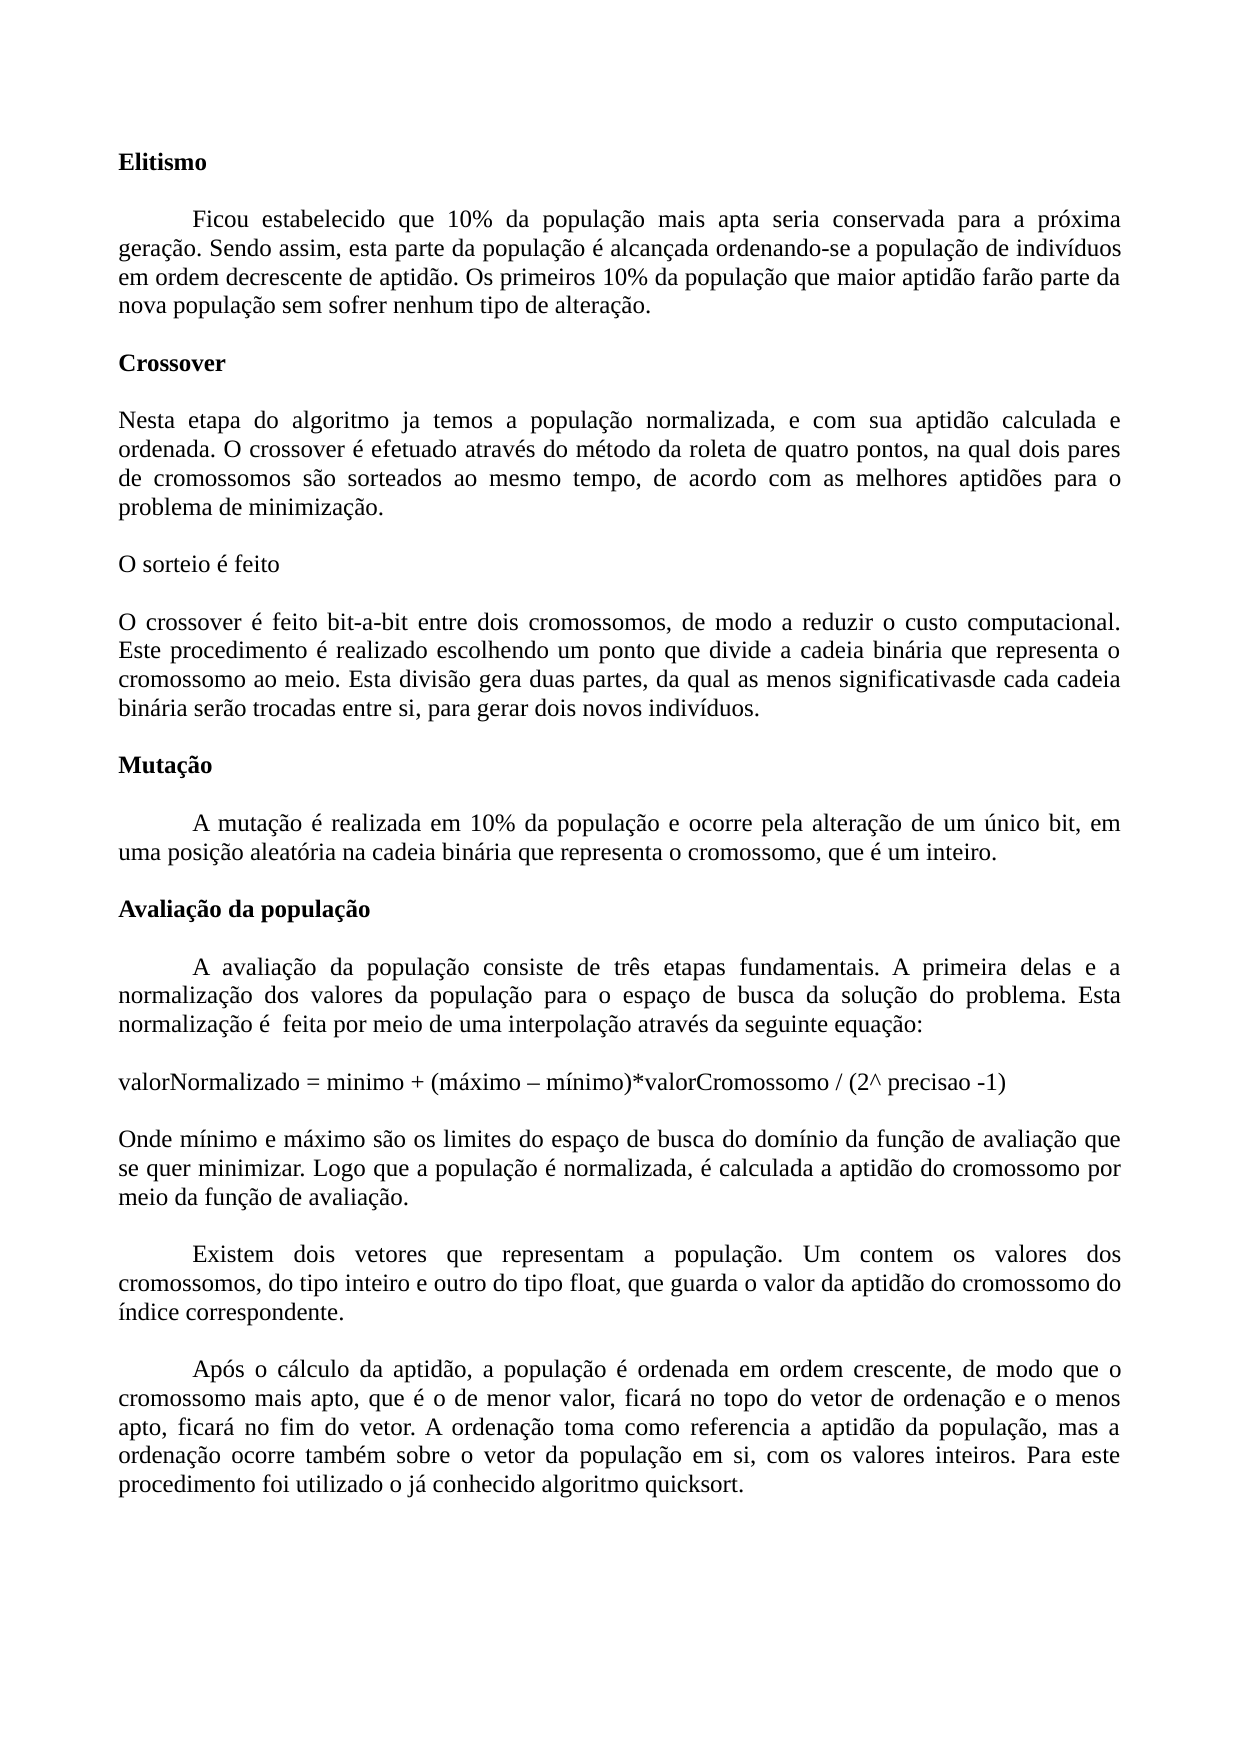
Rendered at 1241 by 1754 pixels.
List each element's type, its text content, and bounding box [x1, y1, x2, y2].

text A mutação é realizada em 10% da população e ocorre pela alteração de um único bit, em uma posição aleatória na cadeia binária que representa o cromossomo, que é um inteiro. [118, 808, 1122, 866]
text Mutação [118, 751, 1122, 779]
text Ficou estabelecido que 10% da população mais apta seria conservada para a próxima geração. Sendo assim, esta parte da população é alcançada ordenando-se a população de indivíduos em ordem decrescente de aptidão. Os primeiros 10% da população que maior aptidão farão parte da nova população sem sofrer nenhum tipo de alteração. [118, 204, 1122, 319]
text O sorteio é feito [118, 549, 1122, 578]
text Onde mínimo e máximo são os limites do espaço de busca do domínio da função de avaliação que se quer minimizar. Logo que a população é normalizada, é calculada a aptidão do cromossomo por meio da função de avaliação. [118, 1124, 1122, 1211]
text A avaliação da população consiste de três etapas fundamentais. A primeira delas e a normalização dos valores da população para o espaço de busca da solução do problema. Esta normalização é feita por meio de uma interpolação através da seguinte equação: [118, 952, 1122, 1038]
text valorNormalizado = minimo + (máximo – mínimo)*valorCromossomo / (2^ precisao -1) [118, 1067, 1122, 1096]
text O crossover é feito bit-a-bit entre dois cromossomos, de modo a reduzir o custo computacional. Este procedimento é realizado escolhendo um ponto que divide a cadeia binária que representa o cromossomo ao meio. Esta divisão gera duas partes, da qual as menos significativasde cada cadeia binária serão trocadas entre si, para gerar dois novos indivíduos. [118, 607, 1122, 722]
text Avaliação da população [118, 894, 1122, 923]
text Nesta etapa do algoritmo ja temos a população normalizada, e com sua aptidão calculada e ordenada. O crossover é efetuado através do método da roleta de quatro pontos, na qual dois pares de cromossomos são sorteados ao mesmo tempo, de acordo com as melhores aptidões para o problema de minimização. [118, 406, 1122, 521]
text Elitismo [118, 147, 1122, 176]
text Existem dois vetores que representam a população. Um contem os valores dos cromossomos, do tipo inteiro e outro do tipo float, que guarda o valor da aptidão do cromossomo do índice correspondente. [118, 1239, 1122, 1326]
text Crossover [118, 348, 1122, 377]
text Após o cálculo da aptidão, a população é ordenada em ordem crescente, de modo que o cromossomo mais apto, que é o de menor valor, ficará no topo do vetor de ordenação e o menos apto, ficará no fim do vetor. A ordenação toma como referencia a aptidão da população, mas a ordenação ocorre também sobre o vetor da população em si, com os valores inteiros. Para este procedimento foi utilizado o já conhecido algoritmo quicksort. [118, 1354, 1122, 1498]
